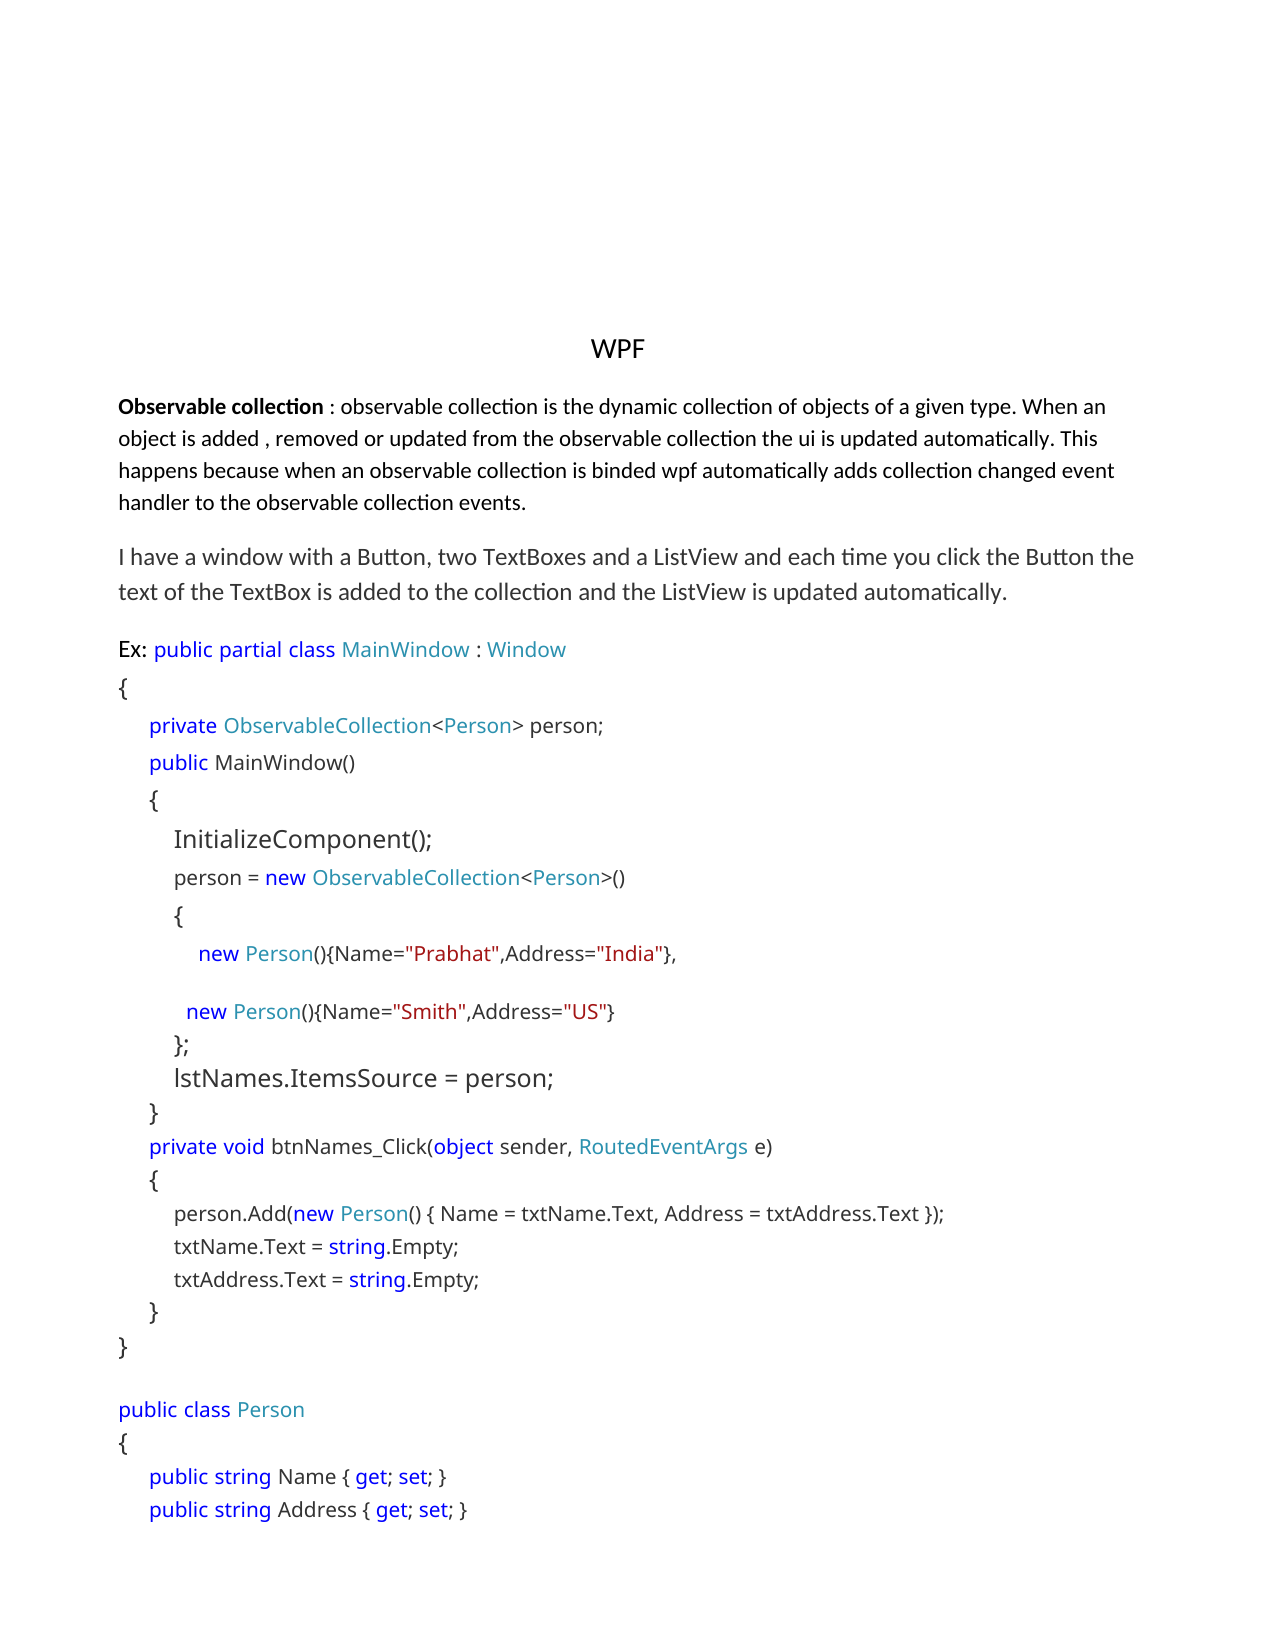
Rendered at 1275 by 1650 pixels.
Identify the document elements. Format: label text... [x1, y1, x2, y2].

text Observable collection : observable collection is the dynamic collection of objects of a given type. When an object is added , removed or updated from the observable collection the ui is updated automatically. This happens because when an observable collection is binded wpf automatically adds collection changed event handler to the observable collection events. [118, 392, 1157, 517]
text new Person(){Name="Smith",Address="US"} }; lstNames.ItemsSource = person; } private void btnNames_Click(object sender, RoutedEventArgs e) { person.Add(new Person() { Name = txtName.Text, Address = txtAddress.Text }); txtName.Text = string.Empty; txtAddress.Text = string.Empty; } } [118, 994, 1157, 1362]
text I have a window with a Button, two TextBoxes and a ListView and each time you click the Button the text of the TextBox is added to the collection and the ListView is updated automatically. [118, 542, 1157, 607]
text WPF [118, 330, 1157, 366]
text public class Person { public string Name { get; set; } public string Address { get; set; } [118, 1392, 1157, 1524]
text Ex: public partial class MainWindow : Window { private ObservableCollection<Person> person; public MainWindow() { InitializeComponent(); person = new ObservableCollection<Person>() { new Person(){Name="Prabhat",Address="India"}, [118, 632, 1157, 968]
